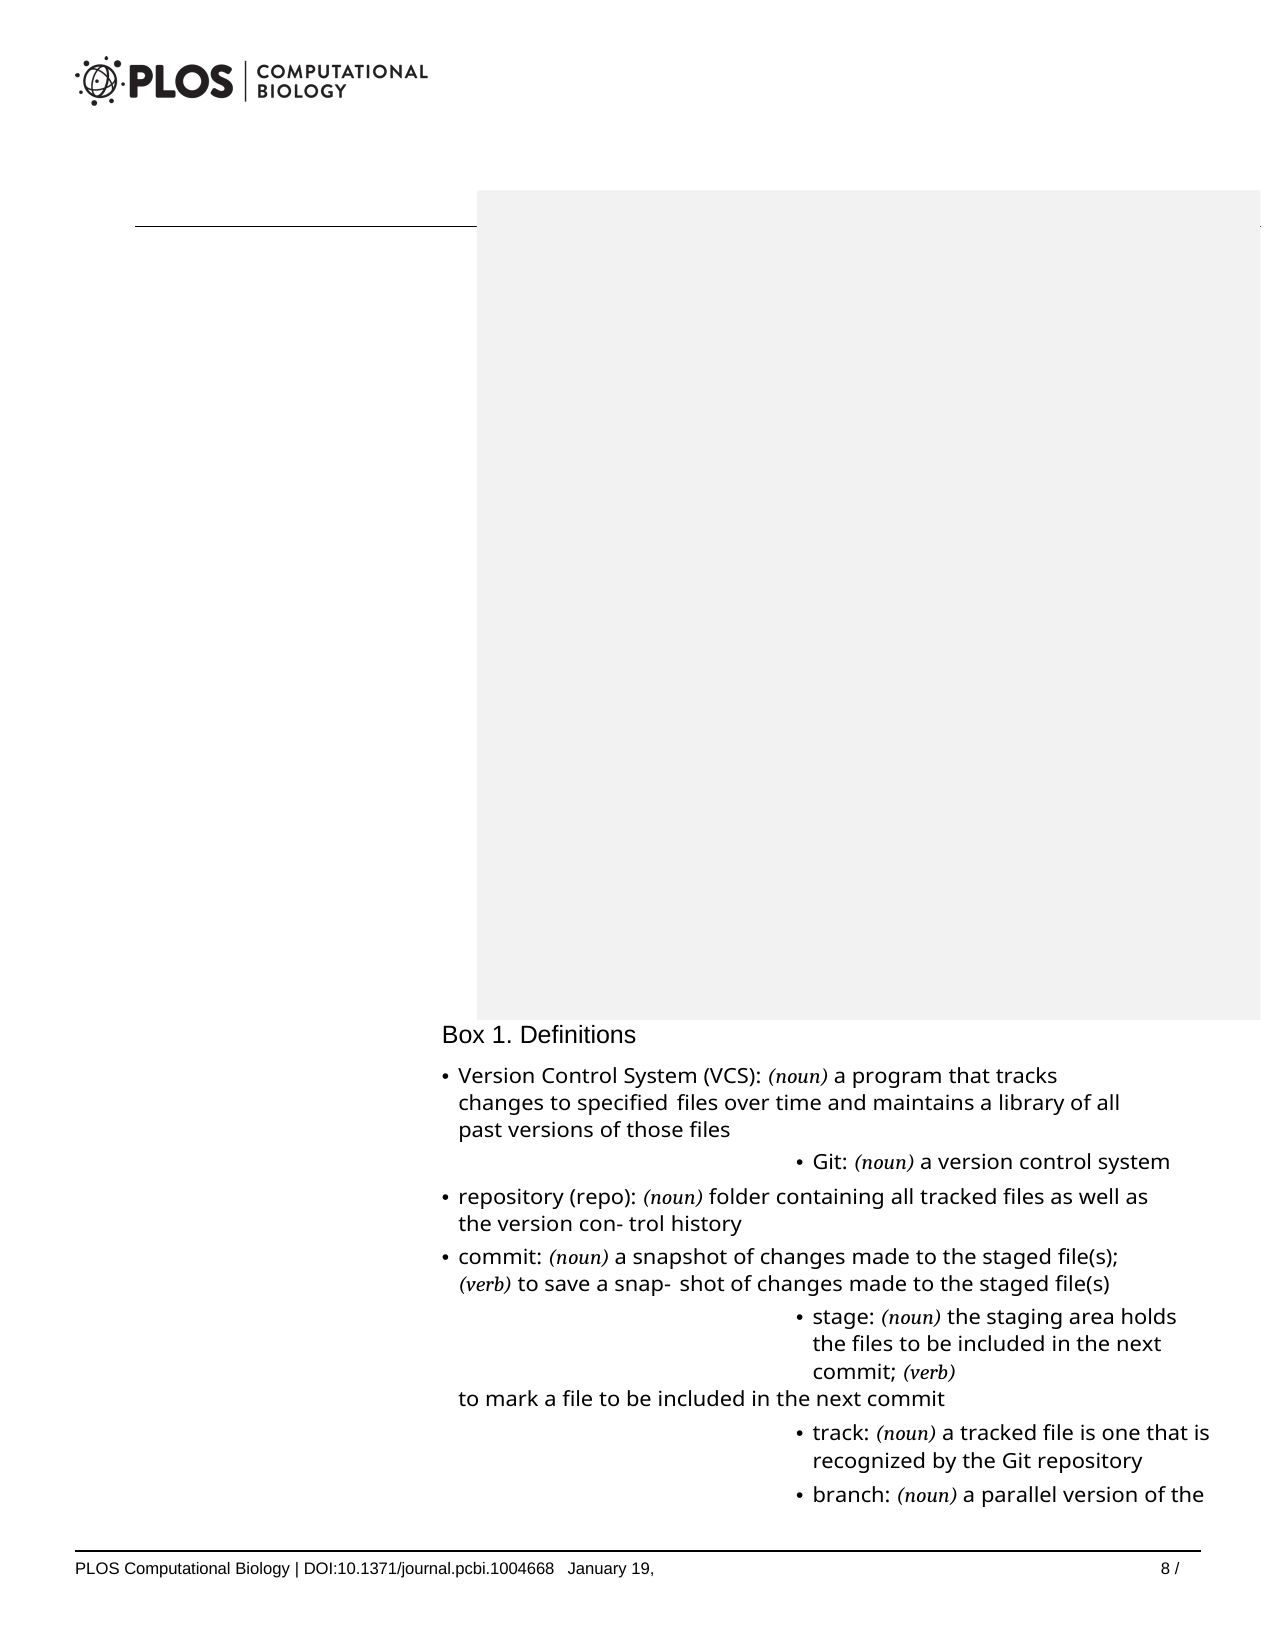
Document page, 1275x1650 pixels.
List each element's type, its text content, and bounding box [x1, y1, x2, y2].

text to mark a file to be included in the next commit [458, 1384, 1214, 1412]
list repository (repo): (noun) folder containing all tracked files as well as the version con- trol history [442, 1183, 1164, 1237]
list stage: (noun) the staging area holds the files to be included in the next commit; (verb) [796, 1302, 1214, 1384]
list branch: (noun) a parallel version of the [796, 1480, 1214, 1508]
list track: (noun) a tracked file is one that is recognized by the Git repository [796, 1418, 1214, 1474]
subtitle [442, 209, 476, 226]
list Version Control System (VCS): (noun) a program that tracks changes to specified files over time and maintains a library of all past versions of those files [442, 1061, 1140, 1143]
list Git: (noun) a version control system [796, 1147, 1214, 1176]
list commit: (noun) a snapshot of changes made to the staged file(s); (verb) to save a snap- shot of changes made to the staged file(s) [442, 1243, 1170, 1297]
subtitle Box 1. Definitions [442, 227, 1214, 1049]
